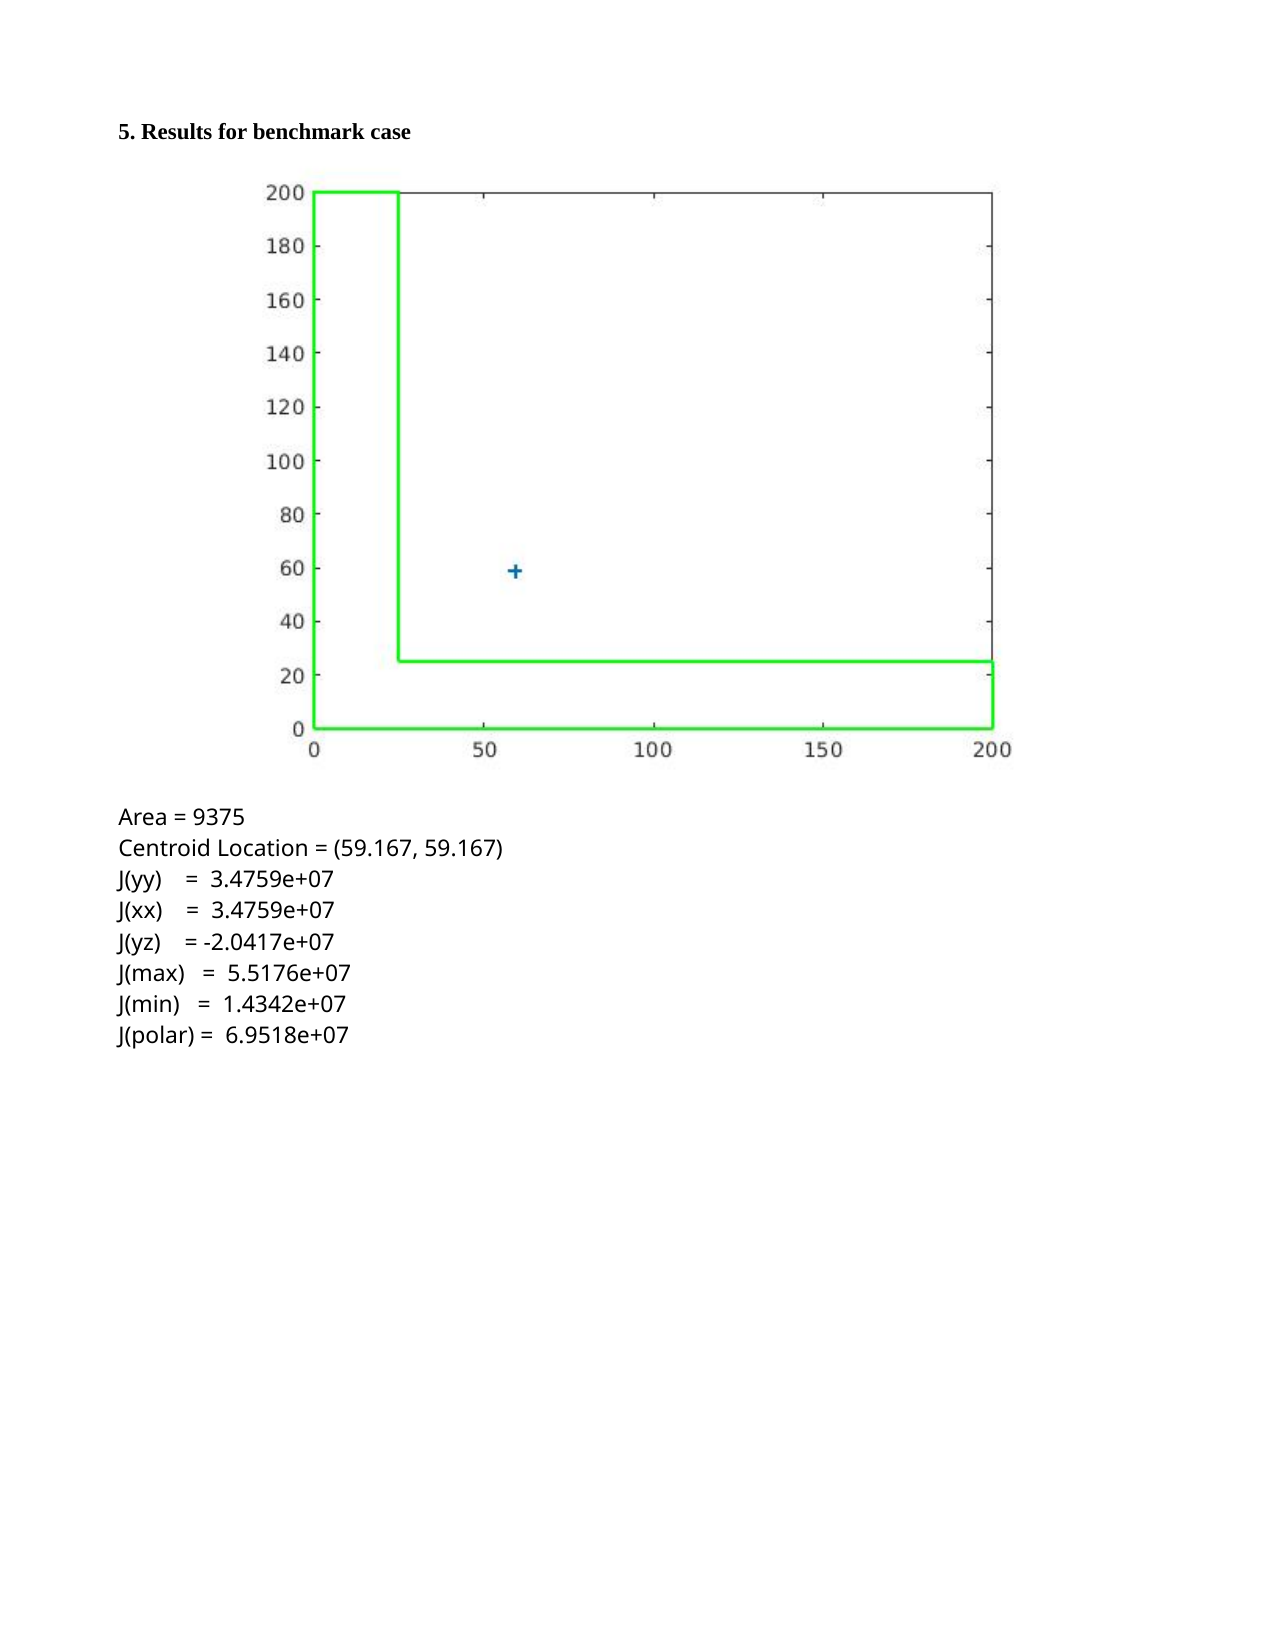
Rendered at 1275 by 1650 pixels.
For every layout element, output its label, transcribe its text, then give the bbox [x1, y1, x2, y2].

text J(xx) = 3.4759e+07 [118, 894, 1157, 926]
text J(yz) = -2.0417e+07 [118, 926, 1157, 957]
text J(polar) = 6.9518e+07 [118, 1019, 1157, 1051]
picture [200, 144, 1075, 801]
text 5. Results for benchmark case [118, 118, 1157, 144]
text J(min) = 1.4342e+07 [118, 988, 1157, 1019]
text Area = 9375 [118, 144, 1157, 832]
text Centroid Location = (59.167, 59.167) [118, 832, 1157, 863]
text J(max) = 5.5176e+07 [118, 957, 1157, 988]
text J(yy) = 3.4759e+07 [118, 863, 1157, 894]
